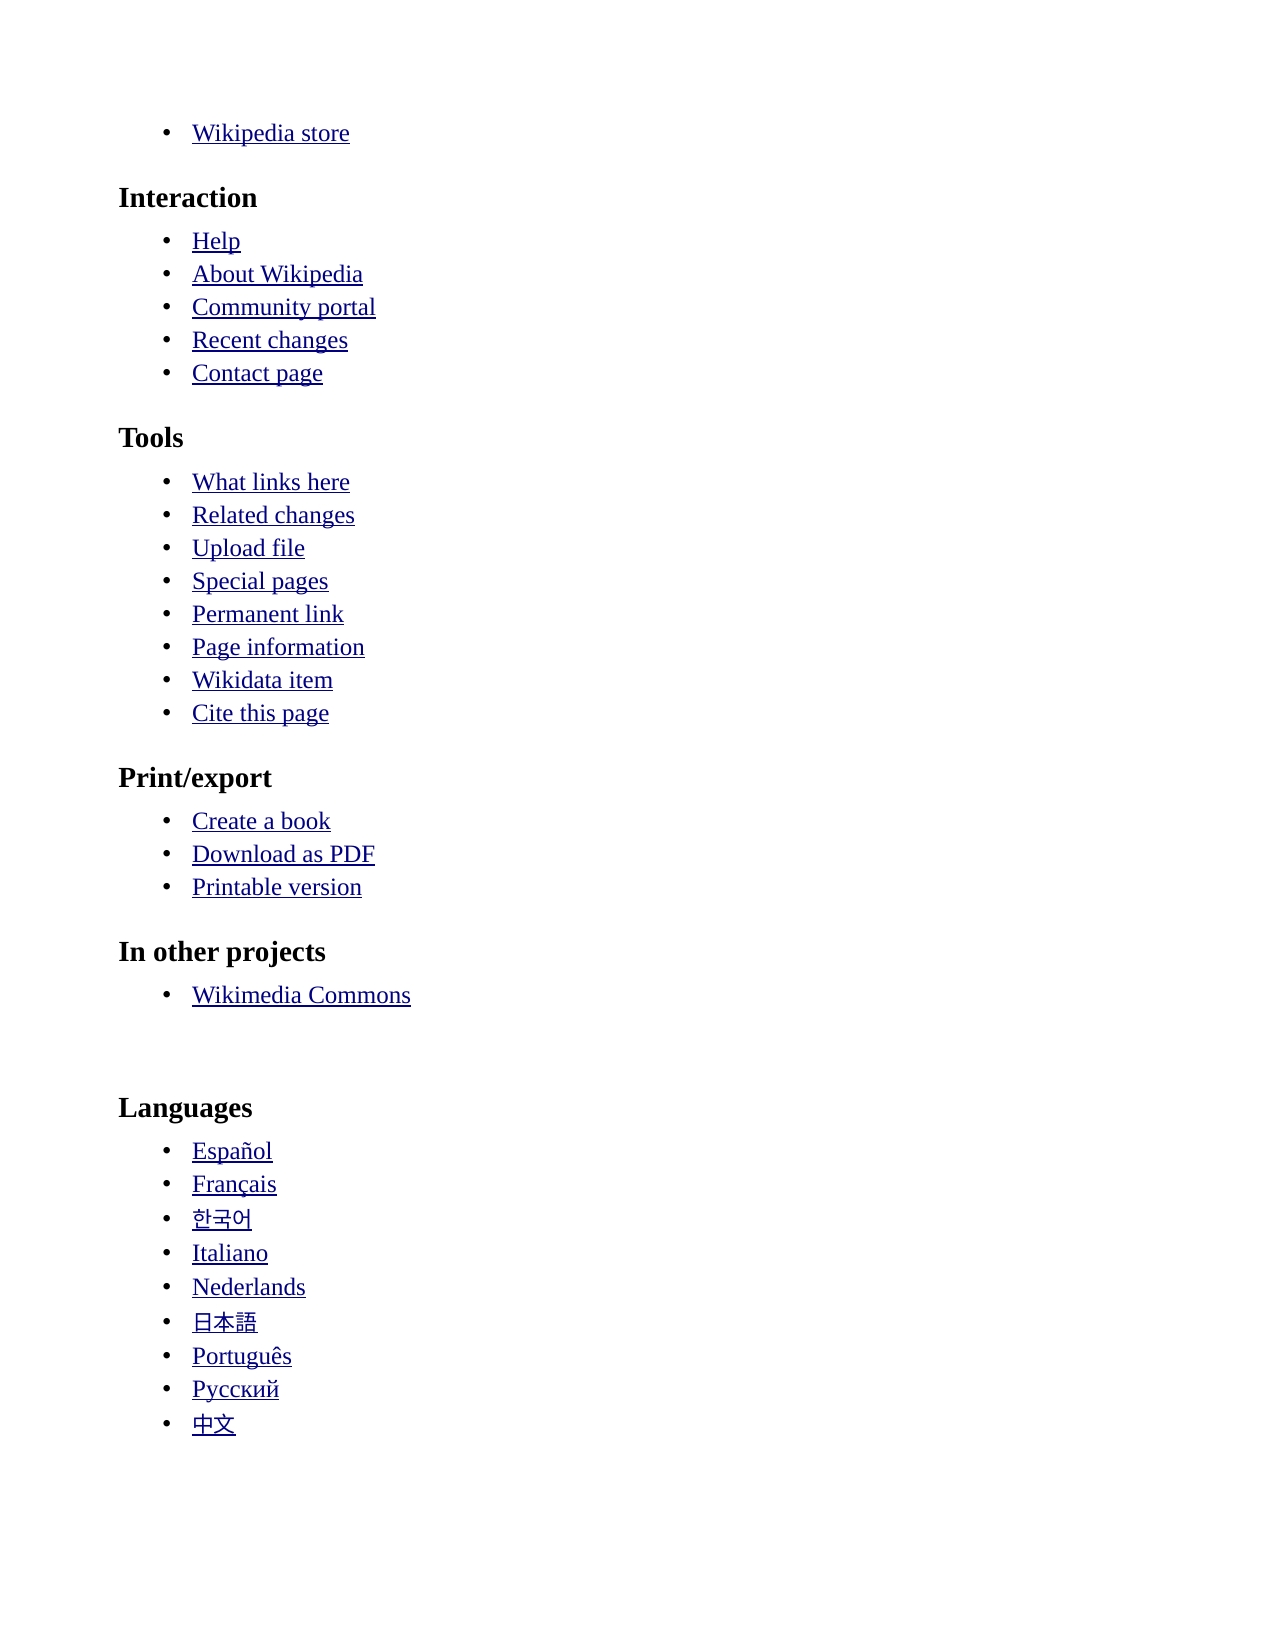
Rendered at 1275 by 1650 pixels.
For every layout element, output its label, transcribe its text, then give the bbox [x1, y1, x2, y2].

list About Wikipedia [162, 259, 1157, 288]
list Printable version [162, 872, 1157, 901]
list 한국어 [162, 1202, 1157, 1234]
list Português [162, 1341, 1157, 1370]
list Recent changes [162, 325, 1157, 354]
subtitle Languages [118, 1090, 1157, 1124]
list Create a book [162, 806, 1157, 835]
list Upload file [162, 533, 1157, 561]
list Italiano [162, 1238, 1157, 1267]
list Special pages [162, 566, 1157, 594]
subtitle In other projects [118, 934, 1157, 968]
list Contact page [162, 358, 1157, 387]
list Download as PDF [162, 839, 1157, 868]
list 日本語 [162, 1304, 1157, 1336]
list Permanent link [162, 599, 1157, 627]
list Wikipedia store [162, 118, 1157, 147]
list Français [162, 1169, 1157, 1198]
list What links here [162, 467, 1157, 495]
list Related changes [162, 500, 1157, 528]
list Help [162, 226, 1157, 255]
subtitle Interaction [118, 180, 1157, 214]
list Nederlands [162, 1272, 1157, 1300]
list Cite this page [162, 698, 1157, 727]
list Wikidata item [162, 665, 1157, 693]
list 中文 [162, 1407, 1157, 1439]
list Wikimedia Commons [162, 980, 1157, 1009]
list Español [162, 1136, 1157, 1165]
subtitle Tools [118, 421, 1157, 454]
subtitle Print/export [118, 760, 1157, 793]
list Русский [162, 1374, 1157, 1403]
list Page information [162, 632, 1157, 661]
list Community portal [162, 292, 1157, 321]
